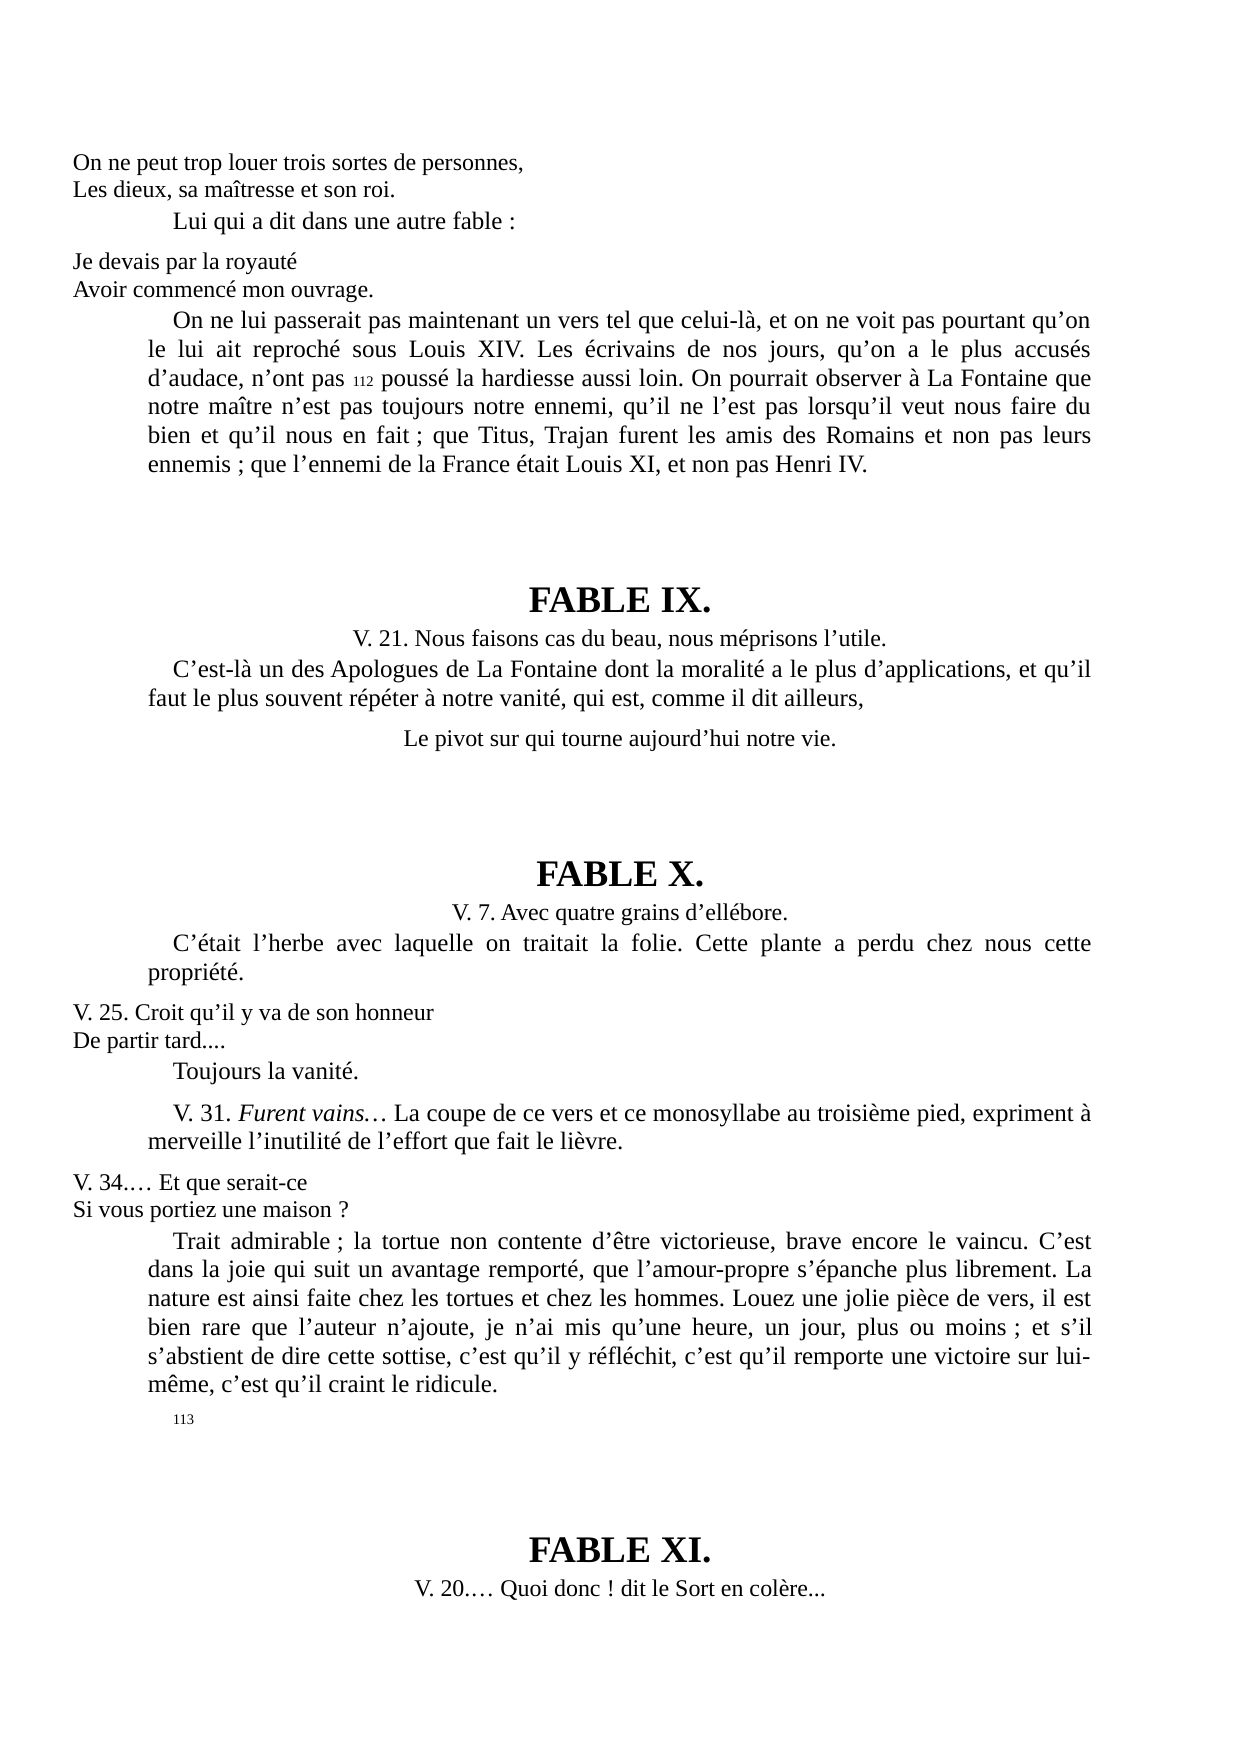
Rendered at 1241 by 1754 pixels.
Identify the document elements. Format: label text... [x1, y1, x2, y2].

text Si vous portiez une maison ? [73, 1195, 1093, 1223]
text Trait admirable ; la tortue non contente d’être victorieuse, brave encore le vaincu. C’est dans la joie qui suit un avantage remporté, que l’amour-propre s’épanche plus librement. La nature est ainsi faite chez les tortues et chez les hommes. Louez une jolie pièce de vers, il est bien rare que l’auteur n’ajoute, je n’ai mis qu’une heure, un jour, plus ou moins ; et s’il s’abstient de dire cette sottise, c’est qu’il y réfléchit, c’est qu’il remporte une victoire sur lui-même, c’est qu’il craint le ridicule. [148, 1226, 1093, 1398]
text On ne lui passerait pas maintenant un vers tel que celui-là, et on ne voit pas pourtant qu’on le lui ait reproché sous Louis XIV. Les écrivains de nos jours, qu’on a le plus accusés d’audace, n’ont pas 112 poussé la hardiesse aussi loin. On pourrait observer à La Fontaine que notre maître n’est pas toujours notre ennemi, qu’il ne l’est pas lorsqu’il veut nous faire du bien et qu’il nous en fait ; que Titus, Trajan furent les amis des Romains et non pas leurs ennemis ; que l’ennemi de la France était Louis XI, et non pas Henri IV. [148, 305, 1093, 478]
text Lui qui a dit dans une autre fable : [148, 206, 1093, 234]
text V. 31. Furent vains… La coupe de ce vers et ce monosyllabe au troisième pied, expriment à merveille l’inutilité de l’effort que fait le lièvre. [148, 1098, 1093, 1155]
text 113 [148, 1411, 1093, 1428]
text Les dieux, sa maîtresse et son roi. [73, 175, 1093, 203]
subtitle FABLE XI. [148, 1528, 1093, 1571]
text V. 7. Avec quatre grains d’ellébore. [148, 898, 1093, 925]
subtitle FABLE X. [148, 852, 1093, 895]
subtitle FABLE IX. [148, 578, 1093, 621]
text V. 34.… Et que serait-ce [73, 1168, 1093, 1195]
text V. 20.… Quoi donc ! dit le Sort en colère... [148, 1574, 1093, 1601]
text De partir tard.... [73, 1026, 1093, 1053]
text Toujours la vanité. [148, 1056, 1093, 1085]
text V. 21. Nous faisons cas du beau, nous méprisons l’utile. [148, 624, 1093, 651]
text C’était l’herbe avec laquelle on traitait la folie. Cette plante a perdu chez nous cette propriété. [148, 928, 1093, 986]
text Je devais par la royauté [73, 247, 1093, 274]
text V. 25. Croit qu’il y va de son honneur [73, 998, 1093, 1026]
text Avoir commencé mon ouvrage. [73, 274, 1093, 302]
text On ne peut trop louer trois sortes de personnes, [73, 148, 1093, 175]
text C’est-là un des Apologues de La Fontaine dont la moralité a le plus d’applications, et qu’il faut le plus souvent répéter à notre vanité, qui est, comme il dit ailleurs, [148, 654, 1093, 712]
text Le pivot sur qui tourne aujourd’hui notre vie. [148, 724, 1093, 752]
